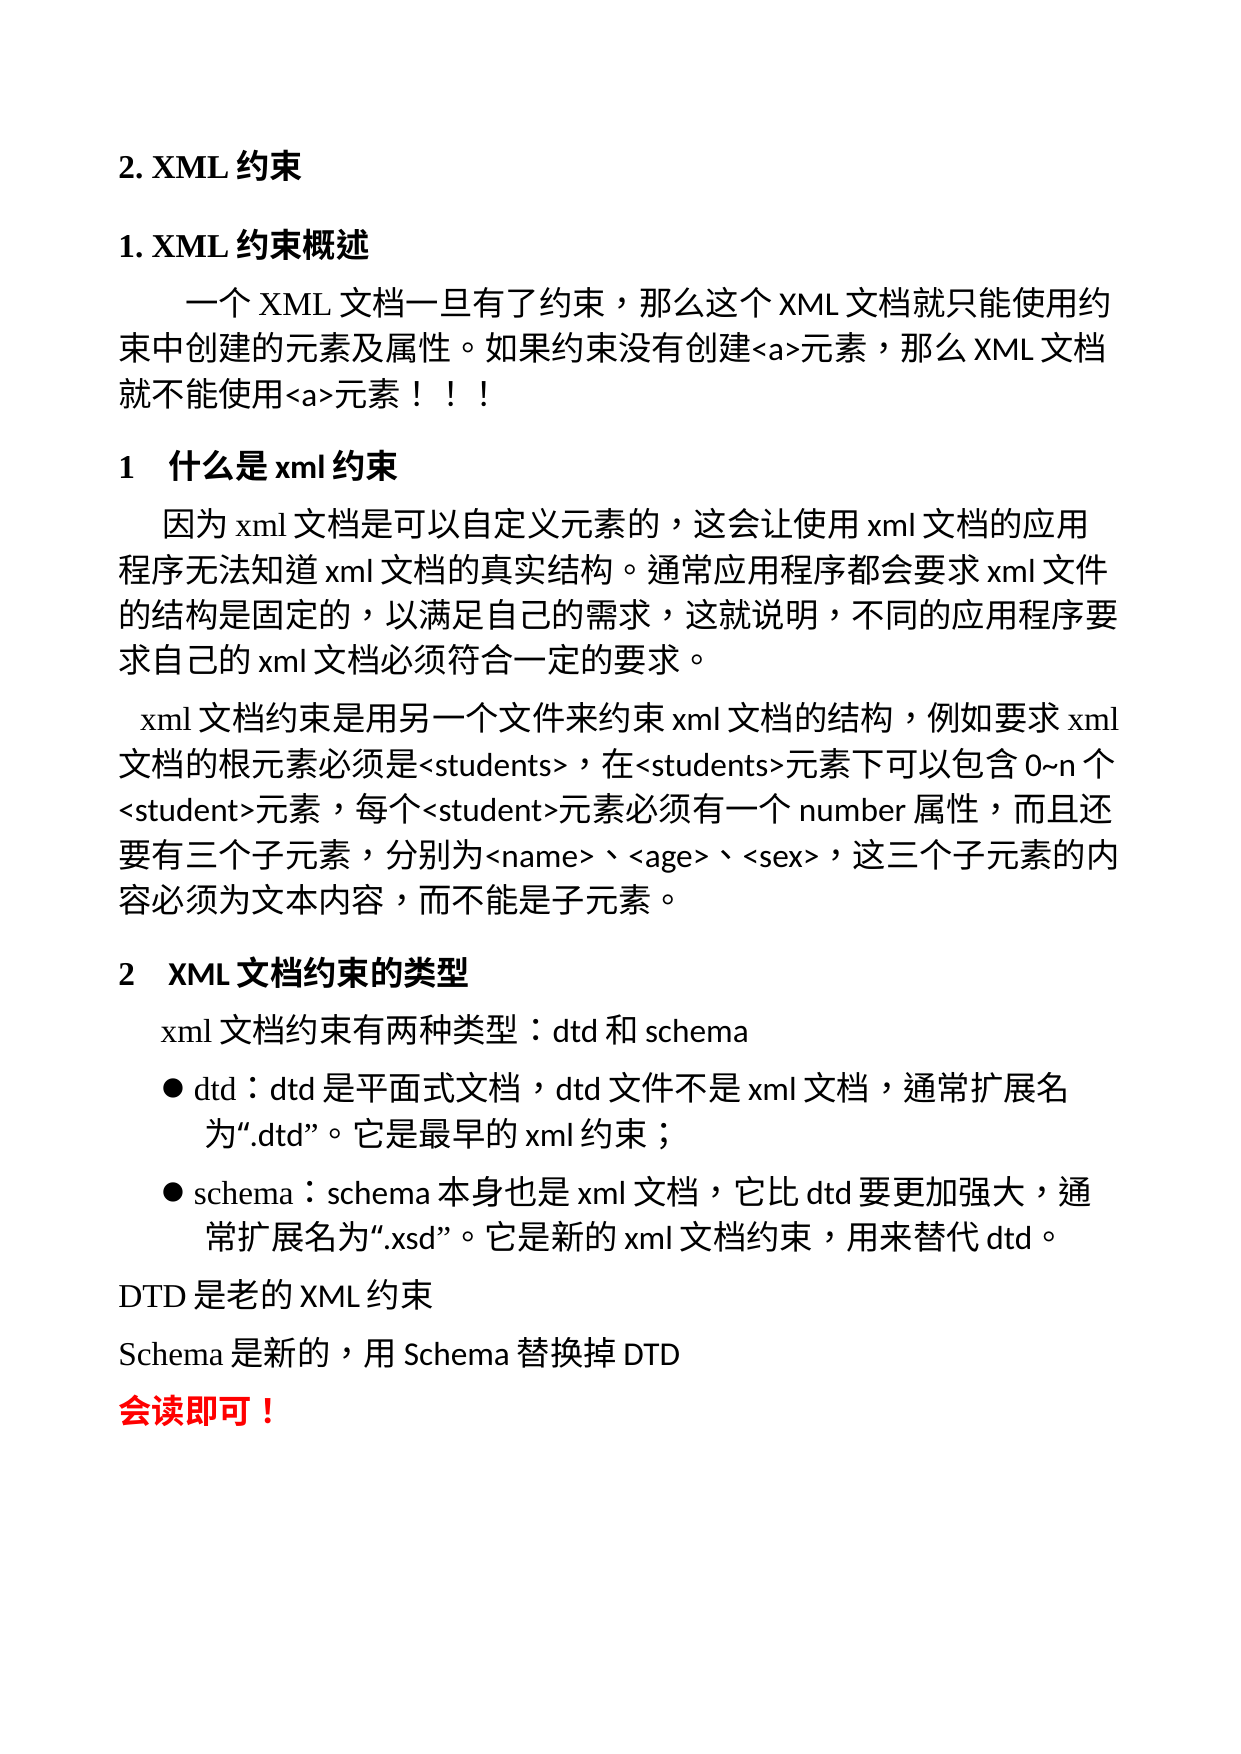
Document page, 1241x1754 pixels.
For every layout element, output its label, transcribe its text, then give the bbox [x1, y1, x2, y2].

text xml文档约束是用另一个文件来约束xml文档的结构，例如要求xml文档的根元素必须是<students>，在<students>元素下可以包含0~n个<student>元素，每个<student>元素必须有一个number属性，而且还要有三个子元素，分别为<name>、<age>、<sex>，这三个子元素的内容必须为文本内容，而不能是子元素。 [118, 695, 1122, 922]
text 一个XML文档一旦有了约束，那么这个XML文档就只能使用约束中创建的元素及属性。如果约束没有创建<a>元素，那么XML文档就不能使用<a>元素！！！ [118, 280, 1122, 416]
text xml文档约束有两种类型：dtd和schema [118, 1007, 1122, 1053]
subtitle 2. XML约束 [118, 143, 1122, 188]
subtitle 1. XML约束概述 [118, 222, 1122, 267]
text Schema是新的，用Schema替换掉DTD [118, 1330, 1122, 1375]
subtitle 1 什么是xml约束 [118, 443, 1122, 488]
text lschema：schema本身也是xml文档，它比dtd要更加强大，通常扩展名为“.xsd”。它是新的xml文档约束，用来替代dtd。 [160, 1168, 1122, 1259]
text ldtd：dtd是平面式文档，dtd文件不是xml文档，通常扩展名为“.dtd”。它是最早的xml约束； [160, 1065, 1122, 1156]
text 因为xml文档是可以自定义元素的，这会让使用xml文档的应用程序无法知道xml文档的真实结构。通常应用程序都会要求xml文件的结构是固定的，以满足自己的需求，这就说明，不同的应用程序要求自己的xml文档必须符合一定的要求。 [118, 501, 1122, 683]
subtitle 2 XML文档约束的类型 [118, 949, 1122, 995]
text 会读即可！ [118, 1388, 1122, 1433]
text DTD是老的XML约束 [118, 1272, 1122, 1317]
